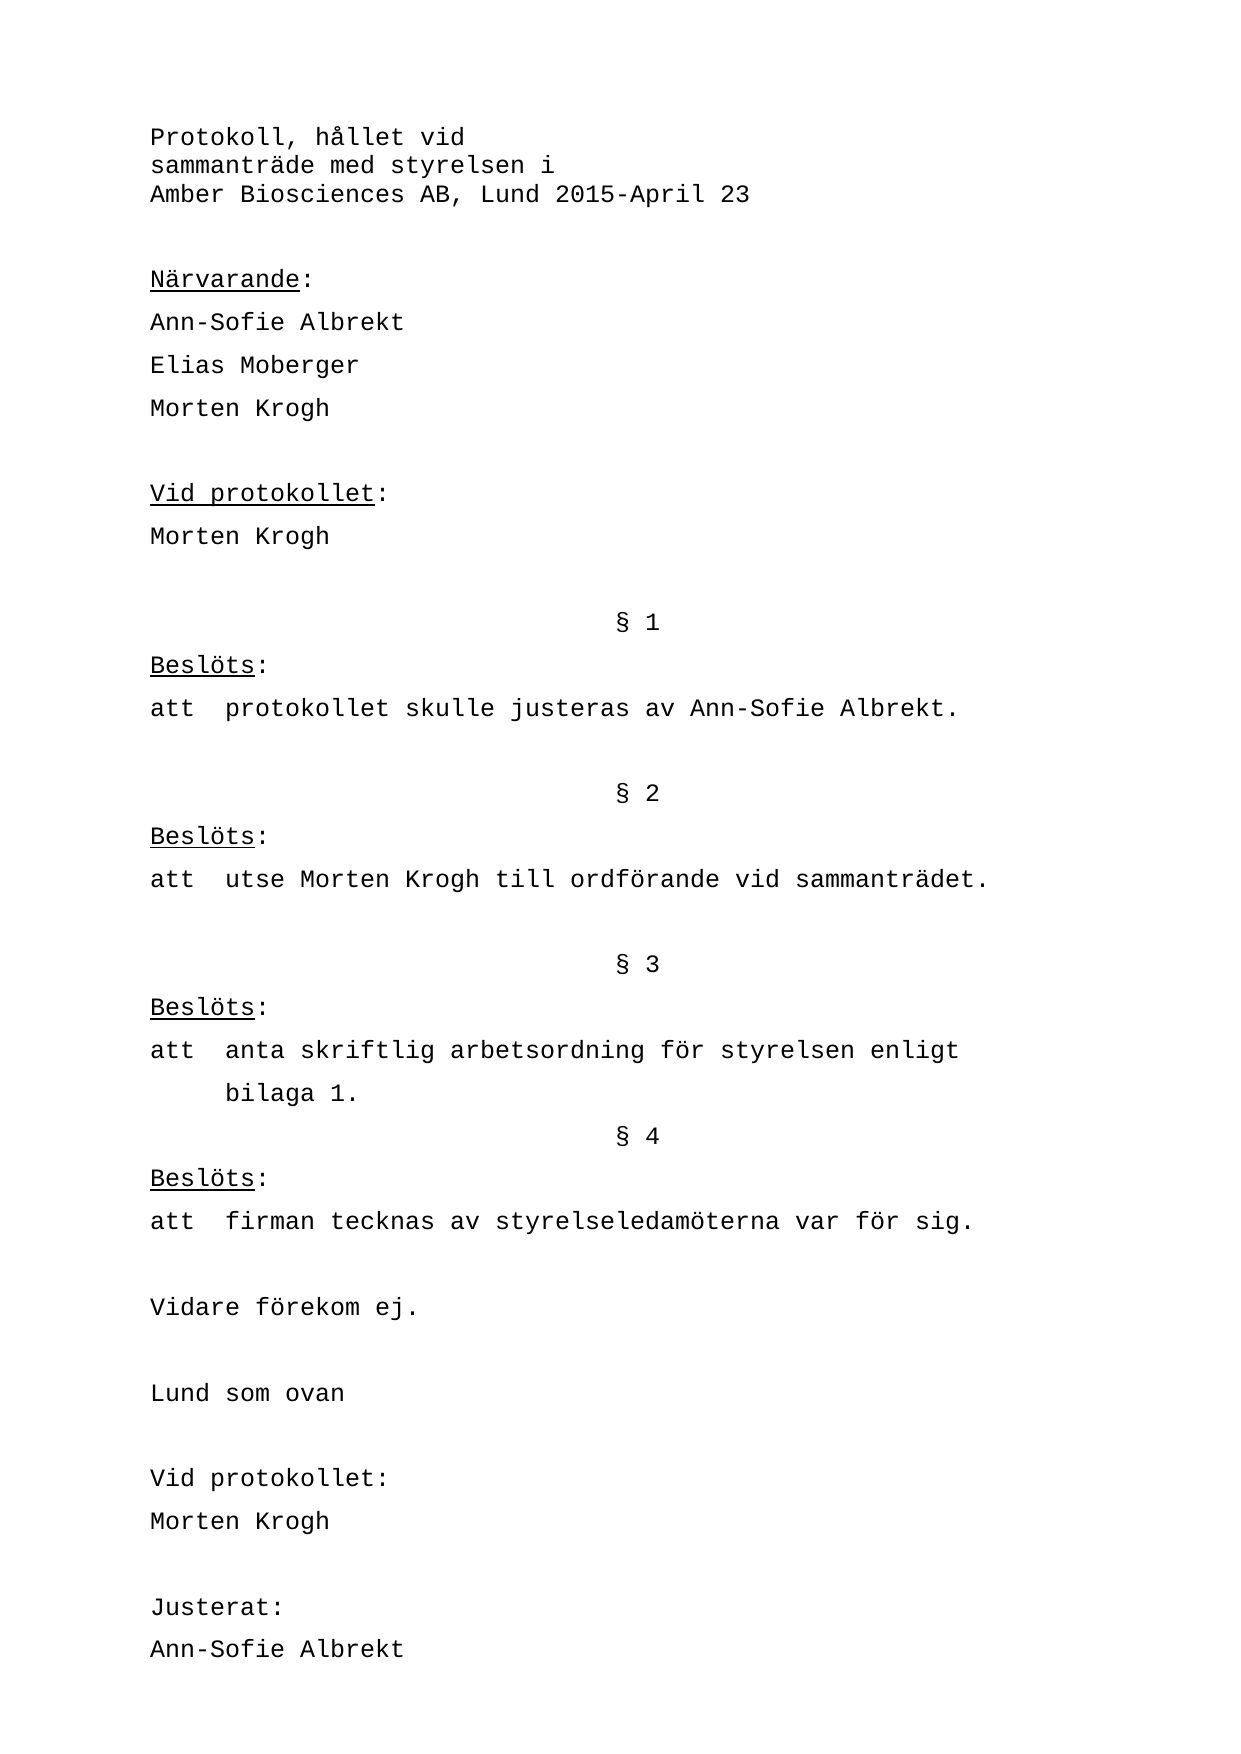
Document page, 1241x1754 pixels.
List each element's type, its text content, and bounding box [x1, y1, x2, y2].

text Morten Krogh [150, 395, 1180, 424]
text bilaga 1. [150, 1080, 1180, 1109]
text § 1 [150, 609, 1180, 638]
text att utse Morten Krogh till ordförande vid sammanträdet. [150, 866, 1180, 895]
text Morten Krogh [150, 1508, 1180, 1537]
text Protokoll, hållet vid [150, 124, 1180, 153]
text sammanträde med styrelsen i [150, 153, 1180, 181]
text Lund som ovan [150, 1380, 1180, 1408]
text att firman tecknas av styrelseledamöterna var för sig. [150, 1209, 1180, 1237]
text Elias Moberger [150, 352, 1180, 381]
text Vidare förekom ej. [150, 1294, 1180, 1323]
text Beslöts: [150, 994, 1180, 1023]
text Ann-Sofie Albrekt [150, 1637, 1180, 1665]
text § 3 [150, 952, 1180, 980]
text Vid protokollet: [150, 481, 1180, 509]
text Amber Biosciences AB, Lund 2015-April 23 [150, 181, 1180, 210]
text att protokollet skulle justeras av Ann-Sofie Albrekt. [150, 695, 1180, 723]
text att anta skriftlig arbetsordning för styrelsen enligt [150, 1037, 1180, 1066]
text Beslöts: [150, 1166, 1180, 1194]
text § 2 [150, 781, 1180, 809]
text Justerat: [150, 1594, 1180, 1622]
text § 4 [150, 1123, 1180, 1152]
text Ann-Sofie Albrekt [150, 309, 1180, 338]
text Morten Krogh [150, 524, 1180, 552]
text Beslöts: [150, 823, 1180, 852]
text Beslöts: [150, 652, 1180, 681]
text Närvarande: [150, 267, 1180, 295]
text Vid protokollet: [150, 1466, 1180, 1494]
